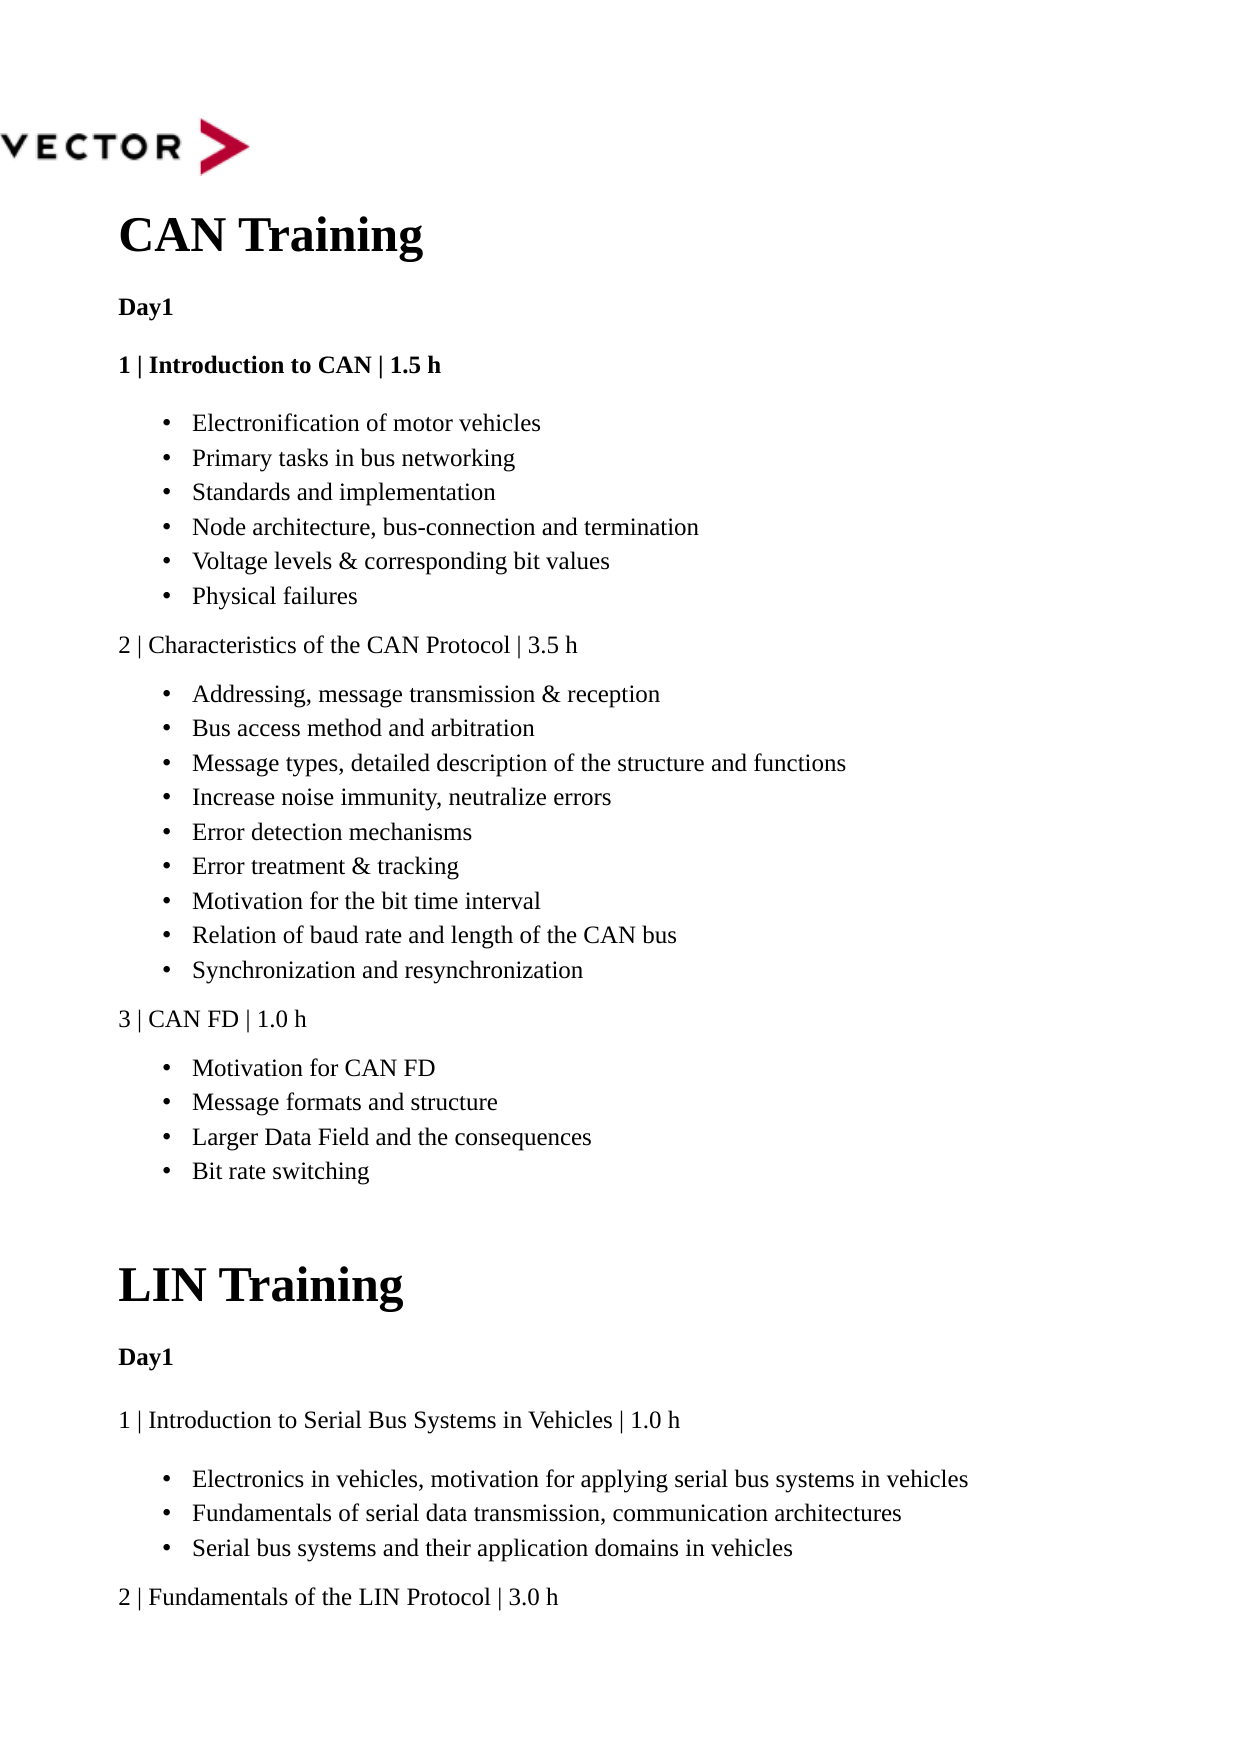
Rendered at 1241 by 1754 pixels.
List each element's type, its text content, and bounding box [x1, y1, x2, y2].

list Addressing, message transmission & reception [162, 679, 1122, 708]
list Bus access method and arbitration [162, 713, 1122, 742]
list Voltage levels & corresponding bit values [162, 546, 1122, 575]
list Electronics in vehicles, motivation for applying serial bus systems in vehicles [162, 1464, 1122, 1492]
list Node architecture, bus-connection and termination [162, 512, 1122, 541]
list Fundamentals of serial data transmission, communication architectures [162, 1498, 1122, 1527]
list Synchronization and resynchronization [162, 955, 1122, 984]
list Increase noise immunity, neutralize errors [162, 782, 1122, 811]
picture [0, 118, 251, 176]
list Physical failures [162, 581, 1122, 610]
list Motivation for the bit time interval [162, 886, 1122, 915]
text 1 | Introduction to CAN | 1.5 h [118, 350, 1122, 379]
text 3 | CAN FD | 1.0 h [118, 1004, 1122, 1033]
text 1 | Introduction to Serial Bus Systems in Vehicles | 1.0 h [118, 1406, 1122, 1434]
list Bit rate switching [162, 1156, 1122, 1185]
list Error detection mechanisms [162, 817, 1122, 846]
list Larger Data Field and the consequences [162, 1122, 1122, 1151]
text Day1 [118, 1342, 1122, 1370]
list Motivation for CAN FD [162, 1053, 1122, 1082]
text 2 | Characteristics of the CAN Protocol | 3.5 h [118, 630, 1122, 659]
list Electronification of motor vehicles [162, 408, 1122, 437]
text 2 | Fundamentals of the LIN Protocol | 3.0 h [118, 1582, 1122, 1611]
list Message formats and structure [162, 1087, 1122, 1116]
text Day1 [118, 292, 1122, 321]
list Relation of baud rate and length of the CAN bus [162, 920, 1122, 949]
list Standards and implementation [162, 477, 1122, 506]
list Serial bus systems and their application domains in vehicles [162, 1533, 1122, 1561]
subtitle LIN Training [118, 1254, 1122, 1312]
list Message types, detailed description of the structure and functions [162, 748, 1122, 777]
subtitle CAN Training [118, 205, 1122, 263]
list Error treatment & tracking [162, 851, 1122, 880]
list Primary tasks in bus networking [162, 443, 1122, 472]
